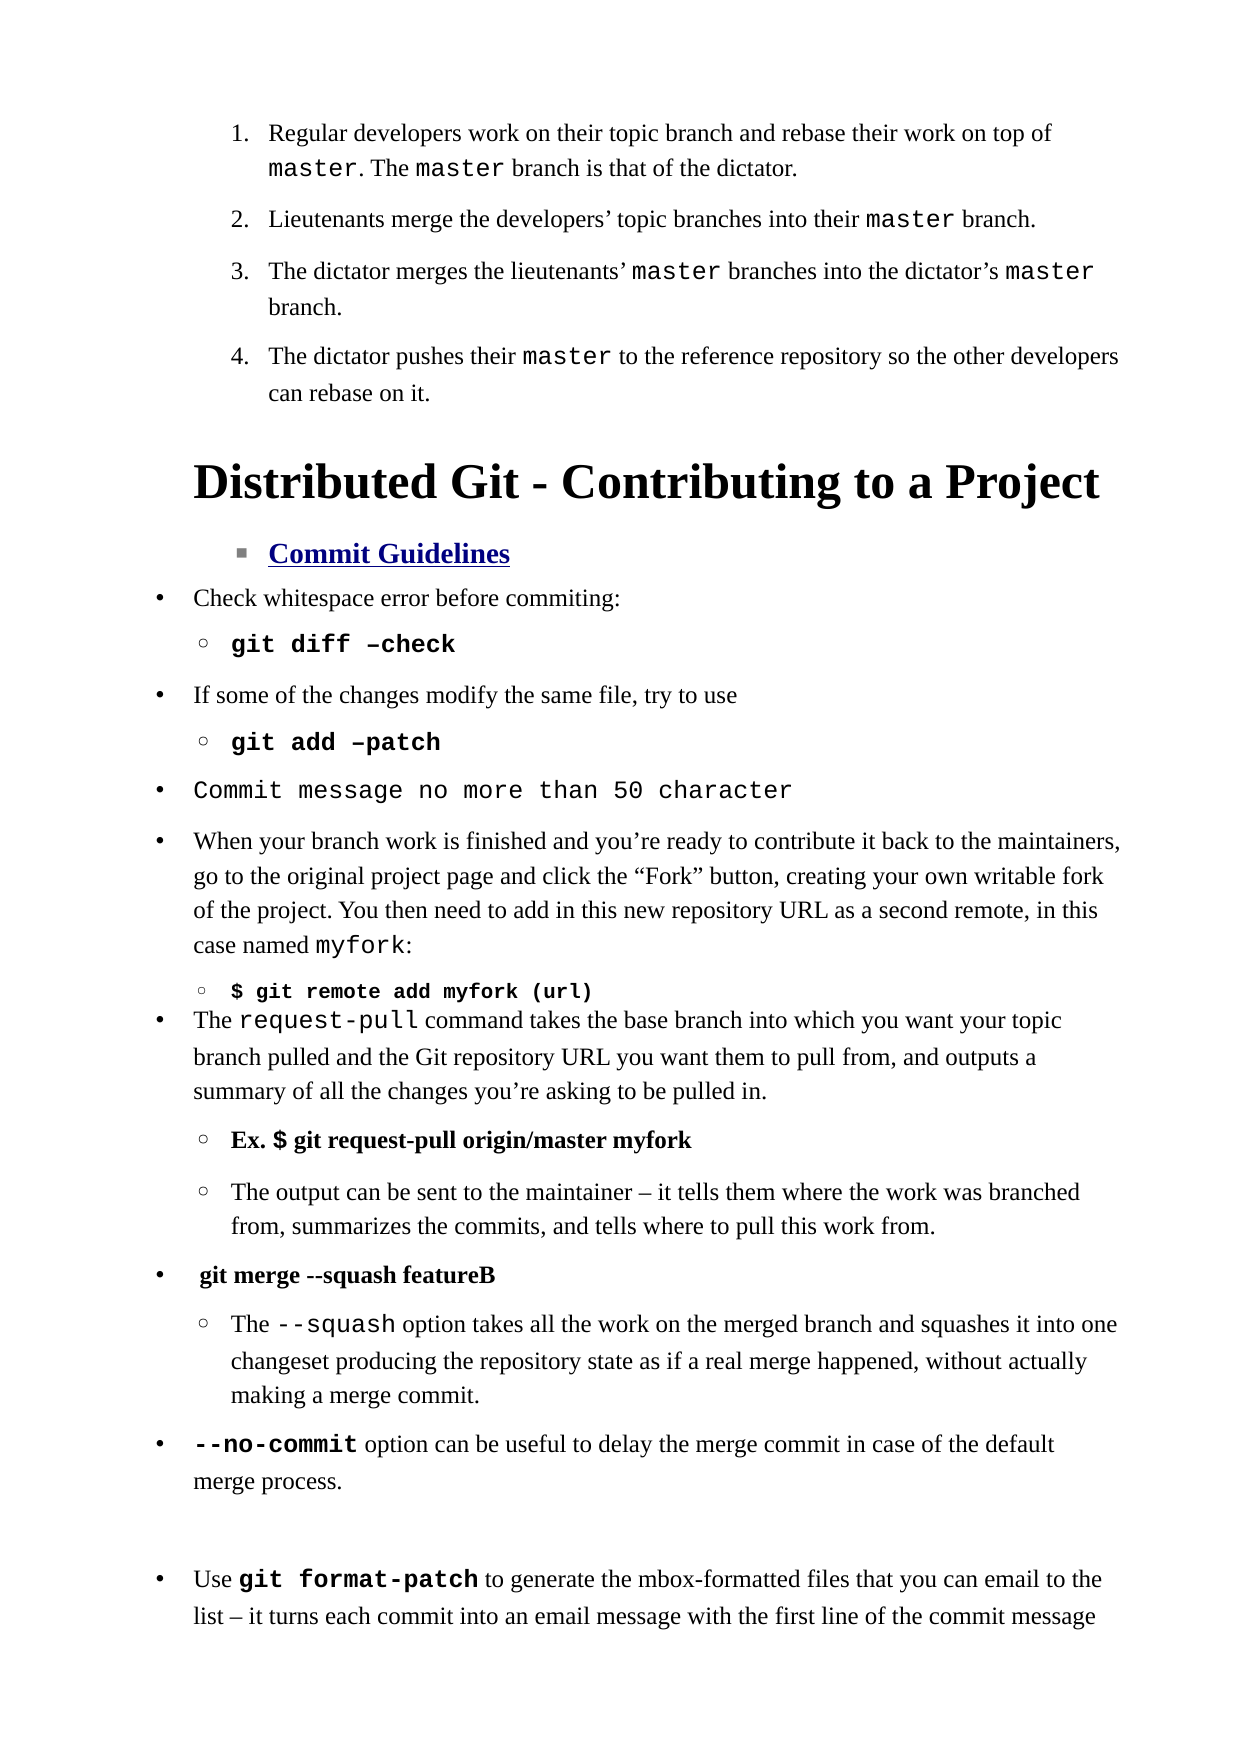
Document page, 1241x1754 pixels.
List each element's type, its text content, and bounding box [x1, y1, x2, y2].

list The output can be sent to the maintainer – it tells them where the work was branched from, summarizes the commits, and tells where to pull this work from. [193, 1177, 1122, 1240]
list git add –patch [193, 729, 1122, 758]
list Lieutenants merge the developers’ topic branches into their master branch. [231, 204, 1122, 235]
subtitle Commit Guidelines [231, 537, 1122, 570]
subtitle Distributed Git - Contributing to a Project [156, 452, 1122, 509]
list git merge --squash featureB [156, 1260, 1122, 1289]
list Regular developers work on their topic branch and rebase their work on top of master. The master branch is that of the dictator. [231, 118, 1122, 183]
list Use git format-patch to generate the mbox-formatted files that you can email to the list – it turns each commit into an email message with the first line of the commit message [156, 1564, 1122, 1629]
list If some of the changes modify the same file, try to use [156, 680, 1122, 709]
list Commit message no more than 50 character [156, 778, 1122, 806]
list --no-commit option can be useful to delay the merge commit in case of the default merge process. [156, 1429, 1122, 1495]
list The dictator pushes their master to the reference repository so the other developers can rebase on it. [231, 341, 1122, 407]
list The dictator merges the lieutenants’ master branches into the dictator’s master branch. [231, 256, 1122, 321]
list git diff –check [193, 632, 1122, 660]
list $ git remote add myfork (url) [193, 981, 1122, 1005]
list The --squash option takes all the work on the merged branch and squashes it into one changeset producing the repository state as if a real merge happened, without actually making a merge commit. [193, 1309, 1122, 1409]
list The request-pull command takes the base branch into which you want your topic branch pulled and the Git repository URL you want them to pull from, and outputs a summary of all the changes you’re asking to be pulled in. [156, 1005, 1122, 1105]
list When your branch work is finished and you’re ready to contribute it back to the maintainers, go to the original project page and click the “Fork” button, creating your own writable fork of the project. You then need to add in this new repository URL as a second remote, in this case named myfork: [156, 826, 1122, 961]
list Ex. $ git request-pull origin/master myfork [193, 1125, 1122, 1156]
list Check whitespace error before commiting: [156, 583, 1122, 611]
